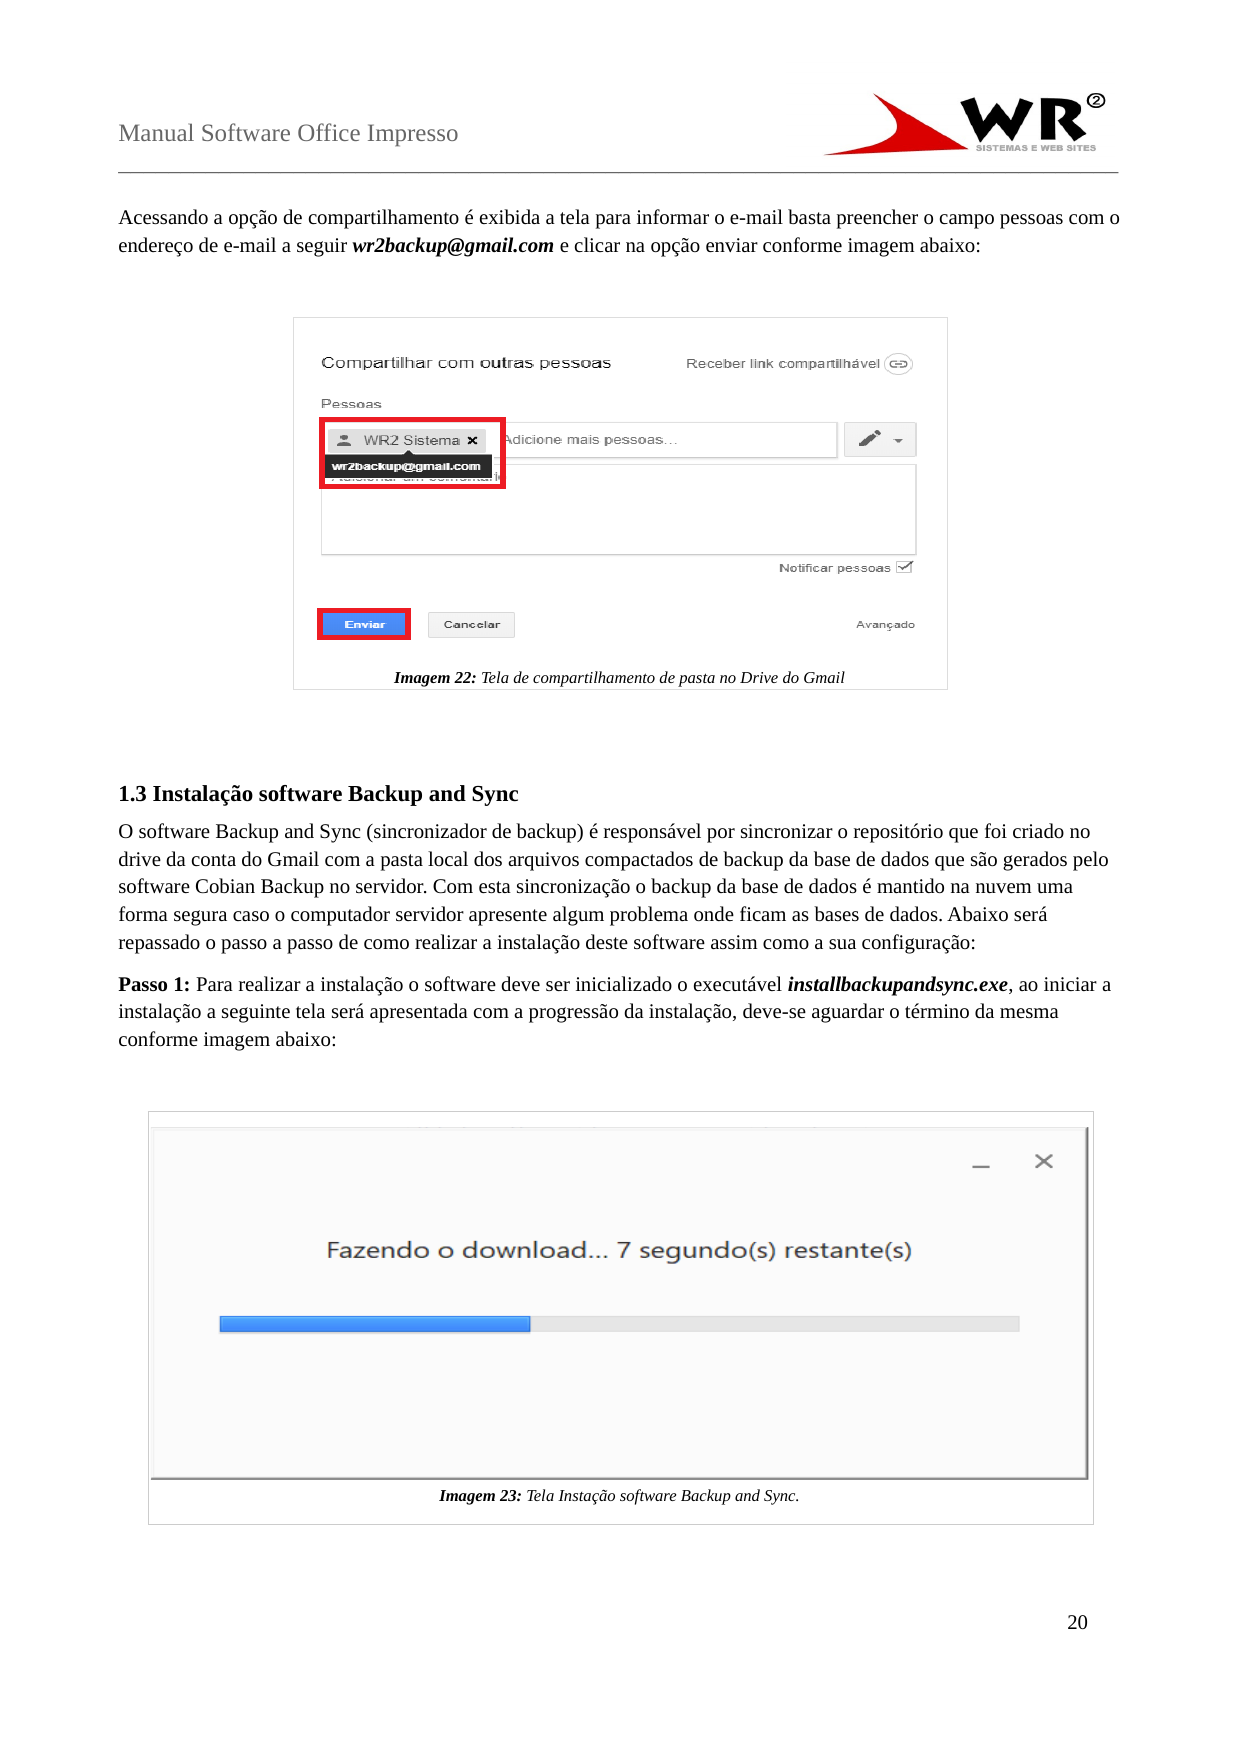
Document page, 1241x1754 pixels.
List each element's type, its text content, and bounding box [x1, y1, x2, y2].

text Acessando a opção de compartilhamento é exibida a tela para informar o e-mail basta preencher o campo pessoas com o endereço de e-mail a seguir wr2backup@gmail.com e clicar na opção enviar conforme imagem abaixo: [118, 205, 1122, 257]
text Imagem 22: Tela de compartilhamento de pasta no Drive do Gmail [296, 662, 944, 687]
picture [150, 1127, 1090, 1481]
text Imagem 23: Tela Instação software Backup and Sync. [151, 1481, 1089, 1505]
picture [296, 332, 945, 662]
picture [786, 52, 1116, 167]
text Passo 1: Para realizar a instalação o software deve ser inicializado o executável installbackupandsync.exe, ao iniciar a instalação a seguinte tela será apresentada com a progressão da instalação, deve-se aguardar o término da mesma conforme imagem abaixo: [118, 972, 1122, 1051]
text O software Backup and Sync (sincronizador de backup) é responsável por sincronizar o repositório que foi criado no drive da conta do Gmail com a pasta local dos arquivos compactados de backup da base de dados que são gerados pelo software Cobian Backup no servidor. Com esta sincronização o backup da base de dados é mantido na nuvem uma forma segura caso o computador servidor apresente algum problema onde ficam as bases de dados. Abaixo será repassado o passo a passo de como realizar a instalação deste software assim como a sua configuração: [118, 819, 1122, 954]
subtitle 1.3 Instalação software Backup and Sync [118, 780, 1122, 807]
